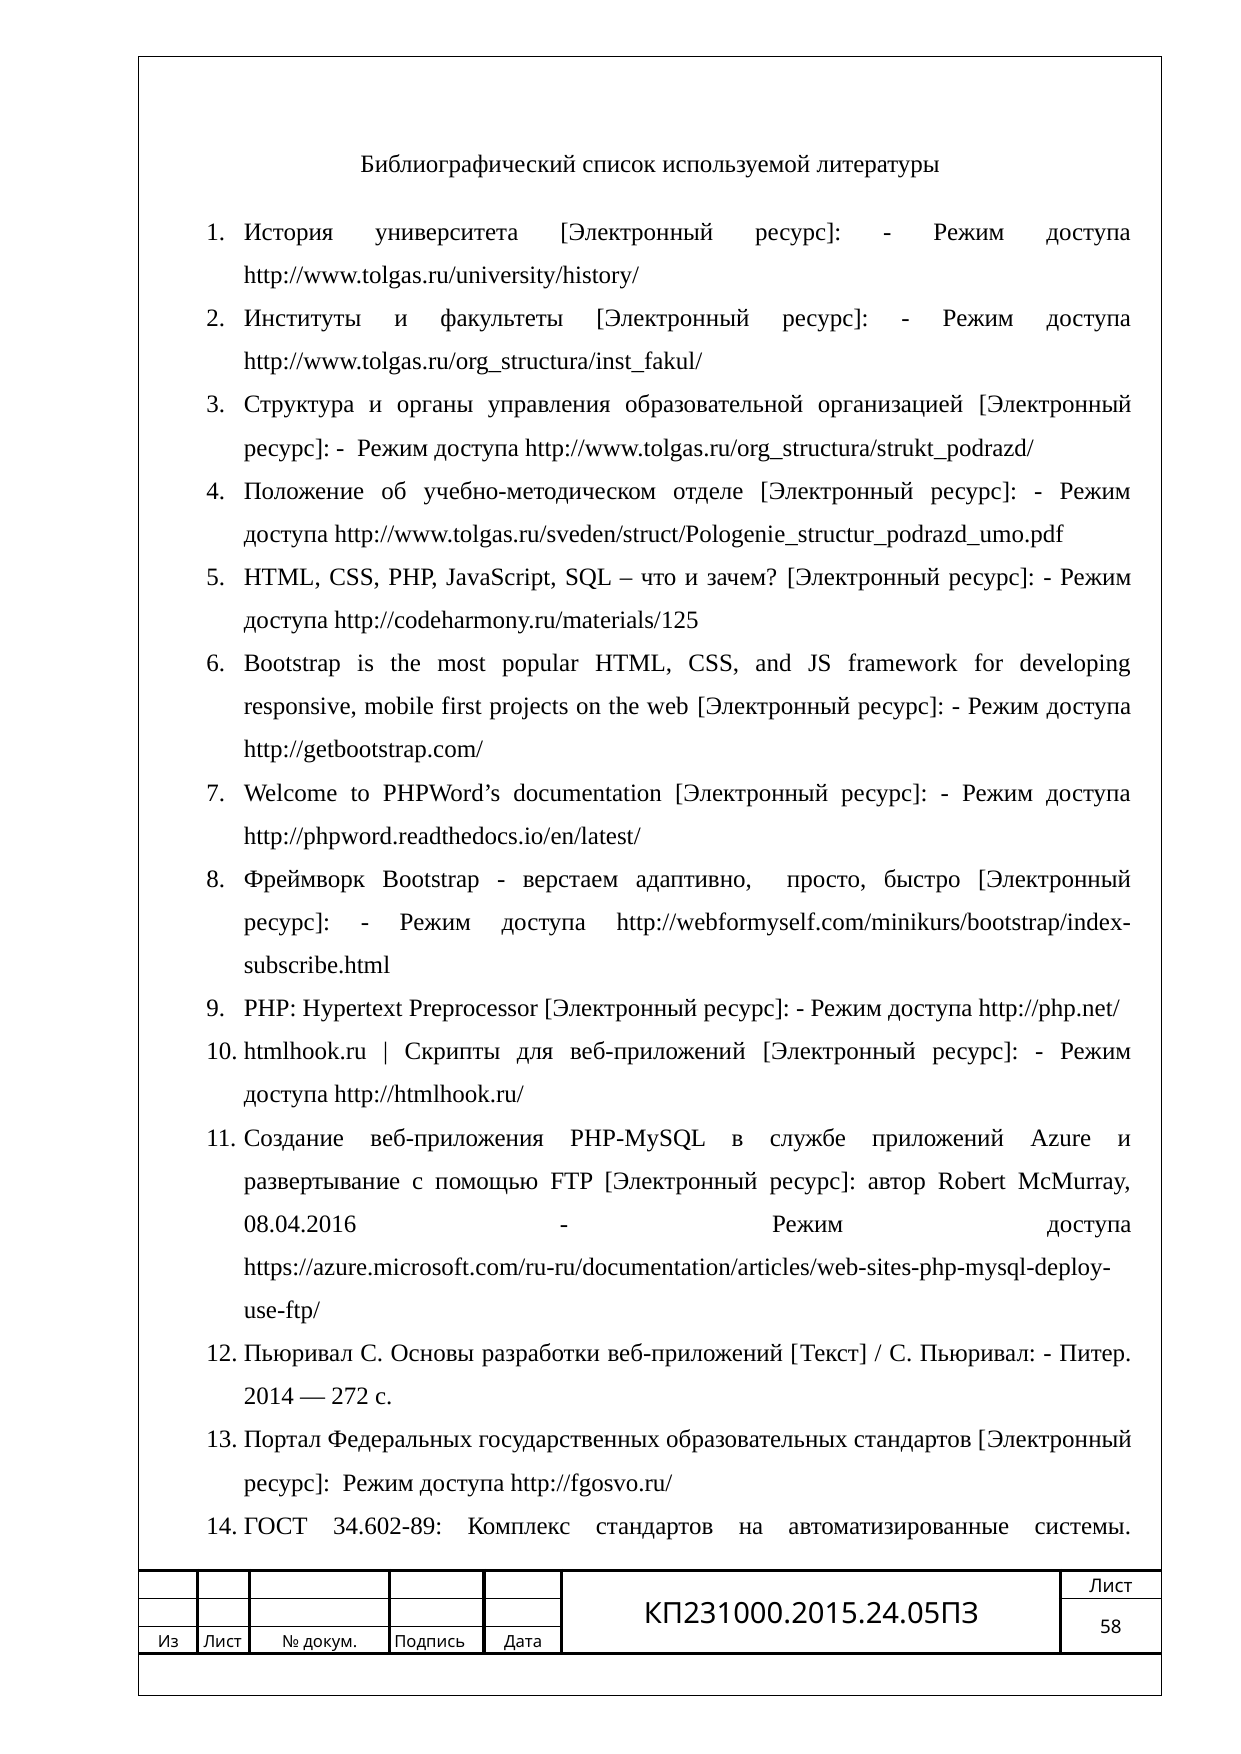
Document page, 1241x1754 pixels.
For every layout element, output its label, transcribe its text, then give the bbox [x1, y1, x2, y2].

list Структура и органы управления образовательной организацией [Электронный ресурс]: - Режим доступа http://www.tolgas.ru/org_structura/strukt_podrazd/ [206, 389, 1132, 461]
list PHP: Hypertext Preprocessor [Электронный ресурс]: - Режим доступа http://php.net/ [206, 993, 1132, 1022]
list Фреймворк Bootstrap - верстаем адаптивно, просто, быстро [Электронный ресурс]: - Режим доступа http://webformyself.com/minikurs/bootstrap/index-subscribe.html [206, 864, 1132, 979]
list История университета [Электронный ресурс]: - Режим доступа http://www.tolgas.ru/university/history/ [206, 217, 1132, 289]
list Welcome to PHPWord’s documentation [Электронный ресурс]: - Режим доступа http://phpword.readthedocs.io/en/latest/ [206, 778, 1132, 849]
list Институты и факультеты [Электронный ресурс]: - Режим доступа http://www.tolgas.ru/org_structura/inst_fakul/ [206, 303, 1132, 375]
list Положение об учебно-методическом отделе [Электронный ресурс]: - Режим доступа http://www.tolgas.ru/sveden/struct/Pologenie_structur_podrazd_umo.pdf [206, 476, 1132, 548]
list Портал Федеральных государственных образовательных стандартов [Электронный ресурс]: Режим доступа http://fgosvo.ru/ [206, 1424, 1132, 1496]
list htmlhook.ru | Скрипты для веб-приложений [Электронный ресурс]: - Режим доступа http://htmlhook.ru/ [206, 1036, 1132, 1108]
list Создание веб-приложения PHP-MySQL в службе приложений Azure и развертывание с помощью FTP [Электронный ресурс]: автор Robert McMurray, 08.04.2016 - Режим доступа https://azure.microsoft.com/ru-ru/documentation/articles/web-sites-php-mysql-deploy-use-ftp/ [206, 1123, 1132, 1324]
list Bootstrap is the most popular HTML, CSS, and JS framework for developing responsive, mobile first projects on the web [Электронный ресурс]: - Режим доступа http://getbootstrap.com/ [206, 648, 1132, 763]
list ГОСТ 34.602-89: Комплекс стандартов на автоматизированные системы. [206, 1511, 1132, 1539]
subtitle Библиографический список используемой литературы [168, 149, 1132, 178]
list Пьюривал С. Основы разработки веб-приложений [Текст] / С. Пьюривал: - Питер. 2014 — 272 с. [206, 1338, 1132, 1410]
list HTML, CSS, PHP, JavaScript, SQL – что и зачем? [Электронный ресурс]: - Режим доступа http://codeharmony.ru/materials/125 [206, 562, 1132, 634]
